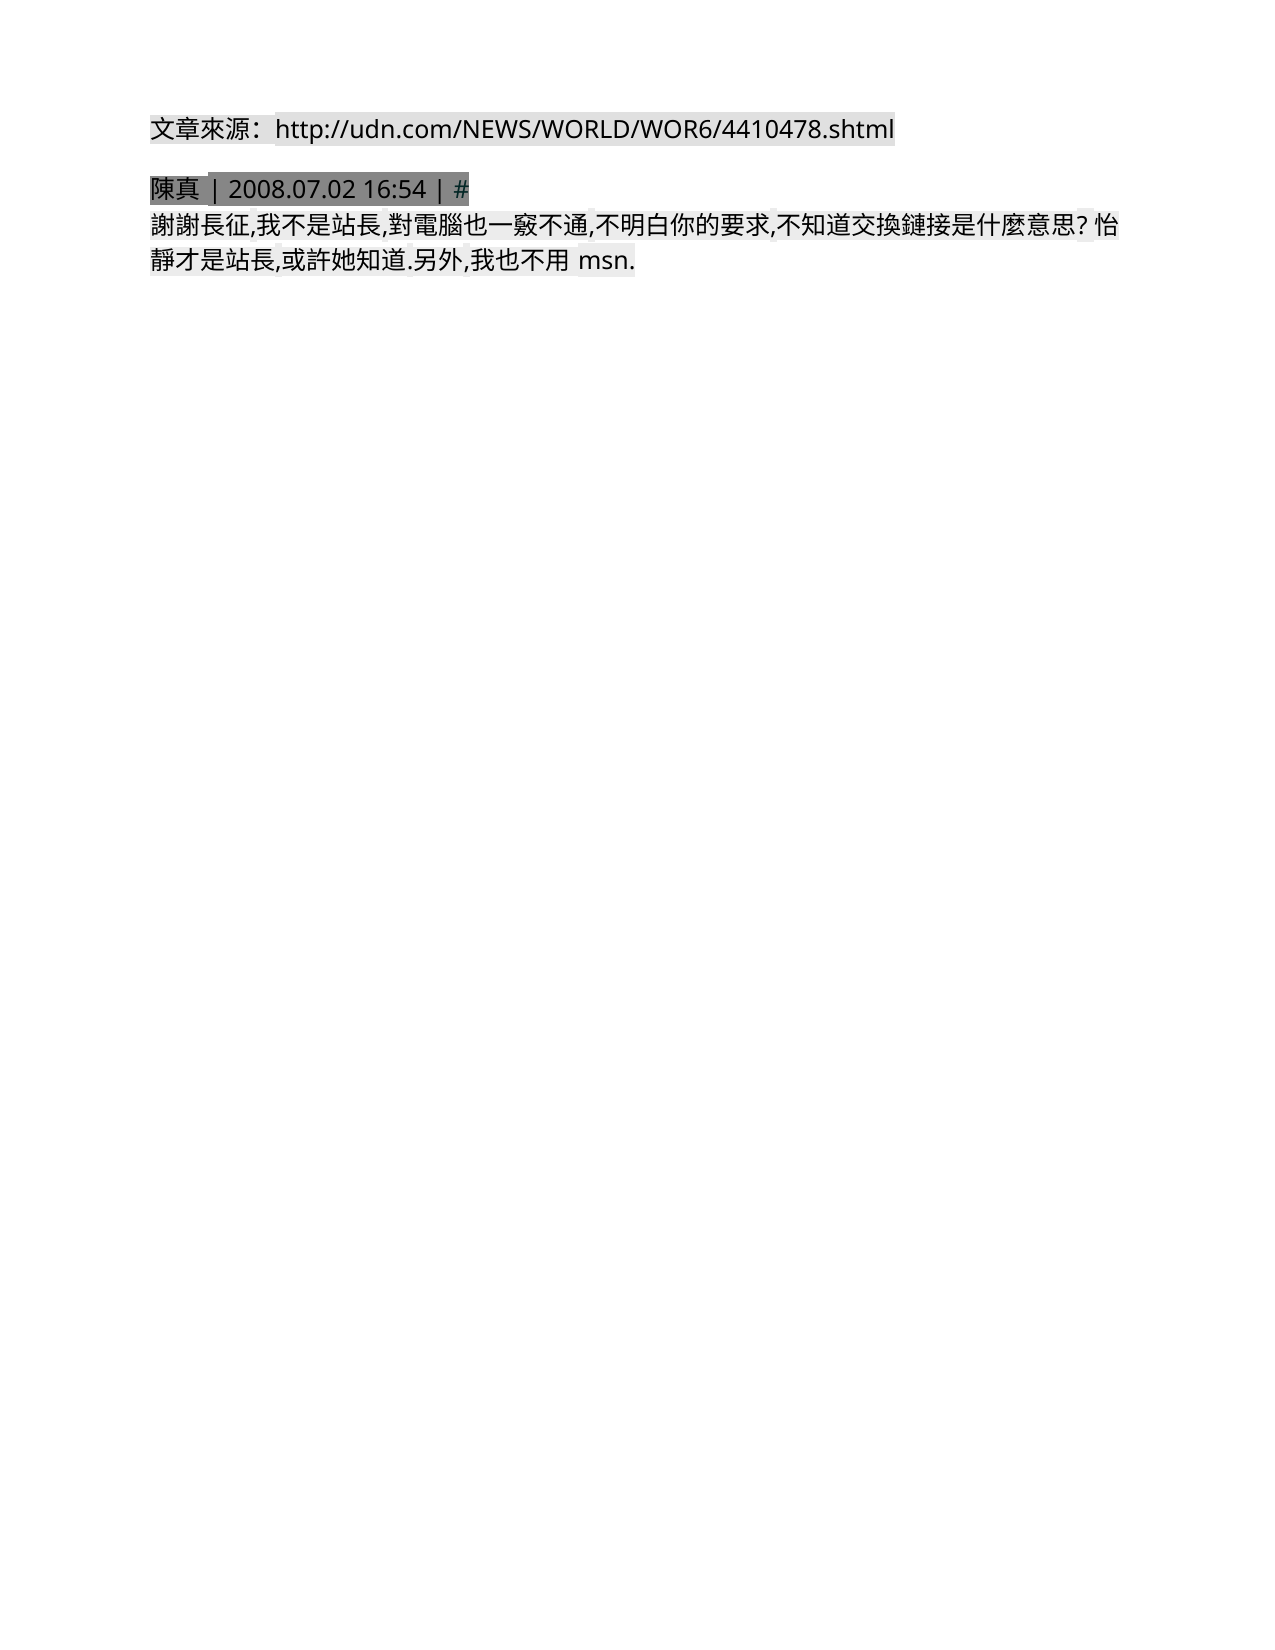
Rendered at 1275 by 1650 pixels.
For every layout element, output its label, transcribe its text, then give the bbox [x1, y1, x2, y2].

text 謝謝長征,我不是站長,對電腦也一竅不通,不明白你的要求,不知道交換鏈接是什麼意思? 怡靜才是站長,或許她知道.另外,我也不用 msn. [150, 206, 1125, 277]
text 文章來源：http://udn.com/NEWS/WORLD/WOR6/4410478.shtml [150, 75, 1125, 146]
text 陳真 | 2008.07.02 16:54 | # [150, 171, 1125, 206]
